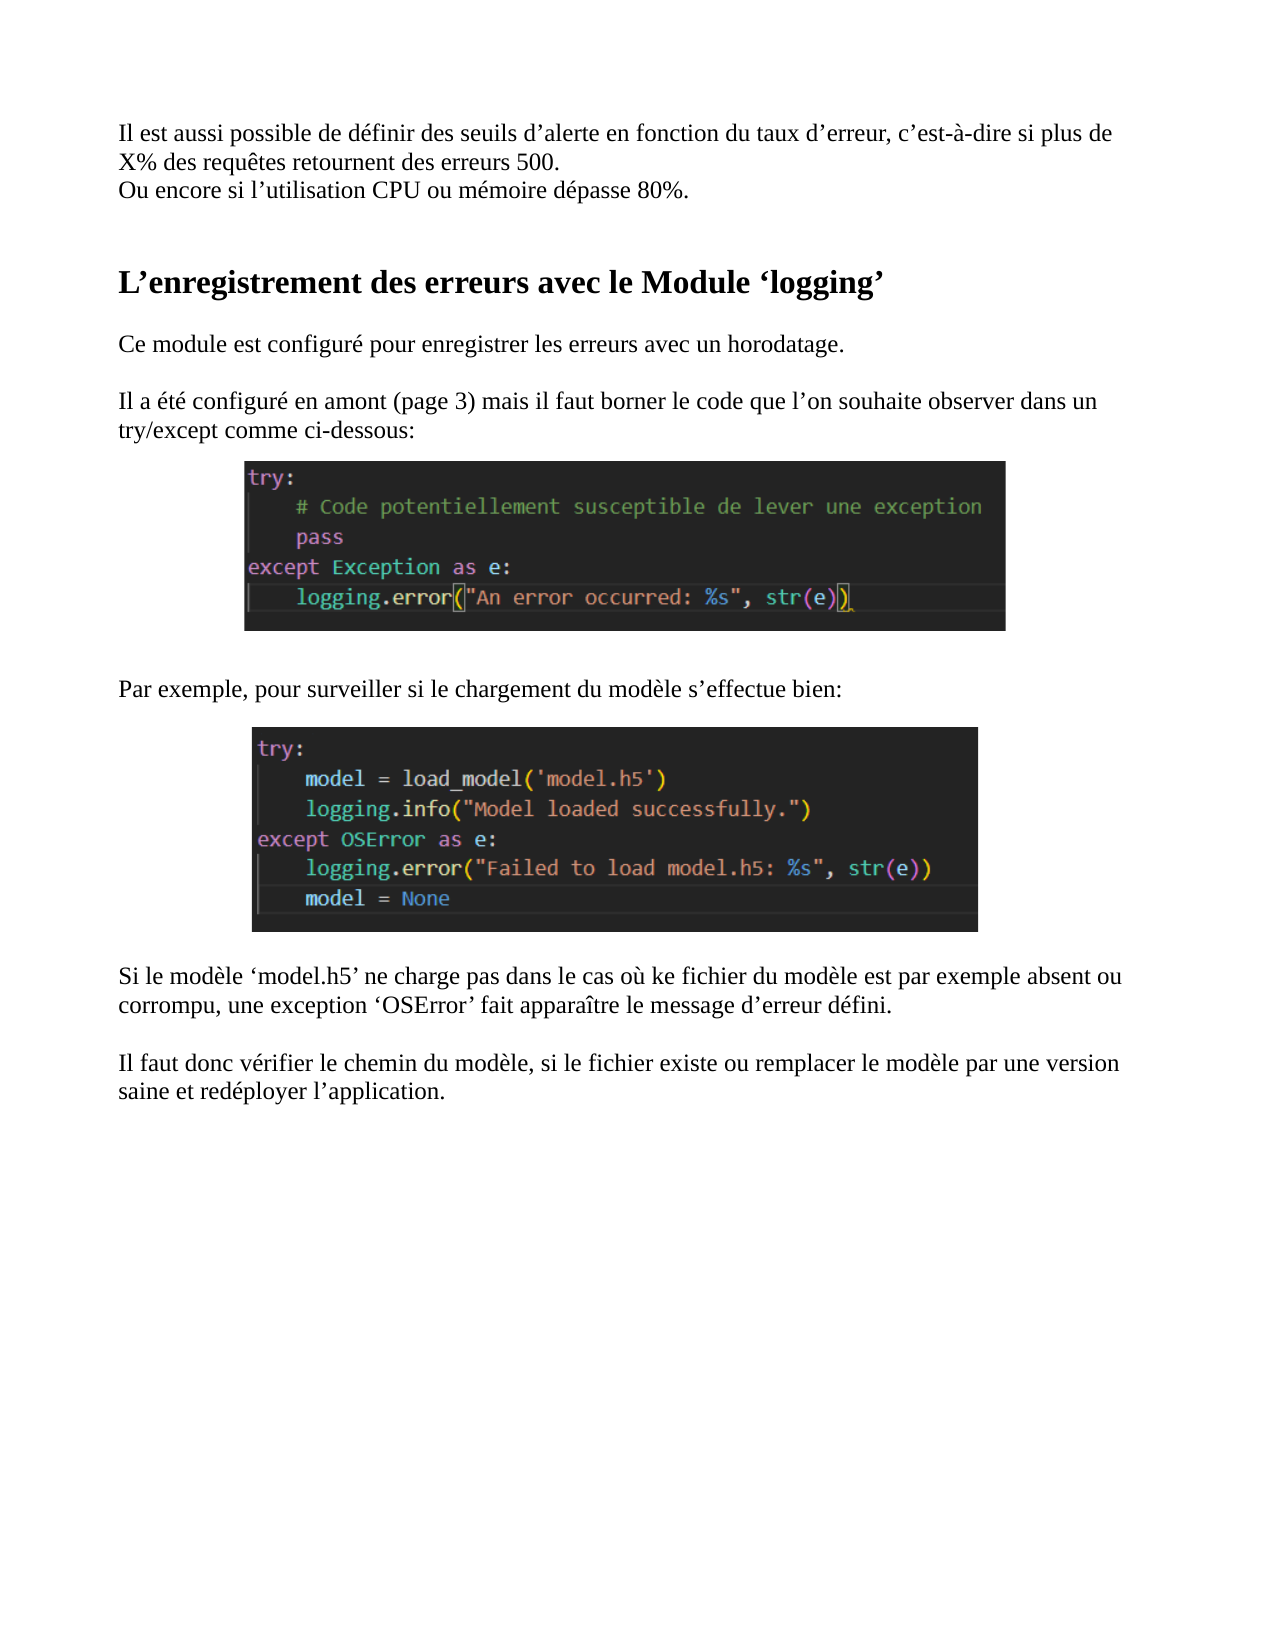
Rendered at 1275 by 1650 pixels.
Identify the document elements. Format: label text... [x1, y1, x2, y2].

text Il faut donc vérifier le chemin du modèle, si le fichier existe ou remplacer le modèle par une version saine et redéployer l’application. [118, 1048, 1157, 1105]
text Il a été configuré en amont (page 3) mais il faut borner le code que l’on souhaite observer dans un try/except comme ci-dessous: [118, 386, 1157, 444]
picture [244, 461, 1006, 631]
text X% des requêtes retournent des erreurs 500. [118, 147, 1157, 176]
picture [251, 727, 979, 932]
text Par exemple, pour surveiller si le chargement du modèle s’effectue bien: [118, 674, 1157, 703]
text Ce module est configuré pour enregistrer les erreurs avec un horodatage. [118, 329, 1157, 358]
text Il est aussi possible de définir des seuils d’alerte en fonction du taux d’erreur, c’est-à-dire si plus de [118, 118, 1157, 147]
text Ou encore si l’utilisation CPU ou mémoire dépasse 80%. [118, 176, 1157, 204]
text L’enregistrement des erreurs avec le Module ‘logging’ [118, 262, 1157, 300]
text Si le modèle ‘model.h5’ ne charge pas dans le cas où ke fichier du modèle est par exemple absent ou corrompu, une exception ‘OSError’ fait apparaître le message d’erreur défini. [118, 961, 1157, 1019]
